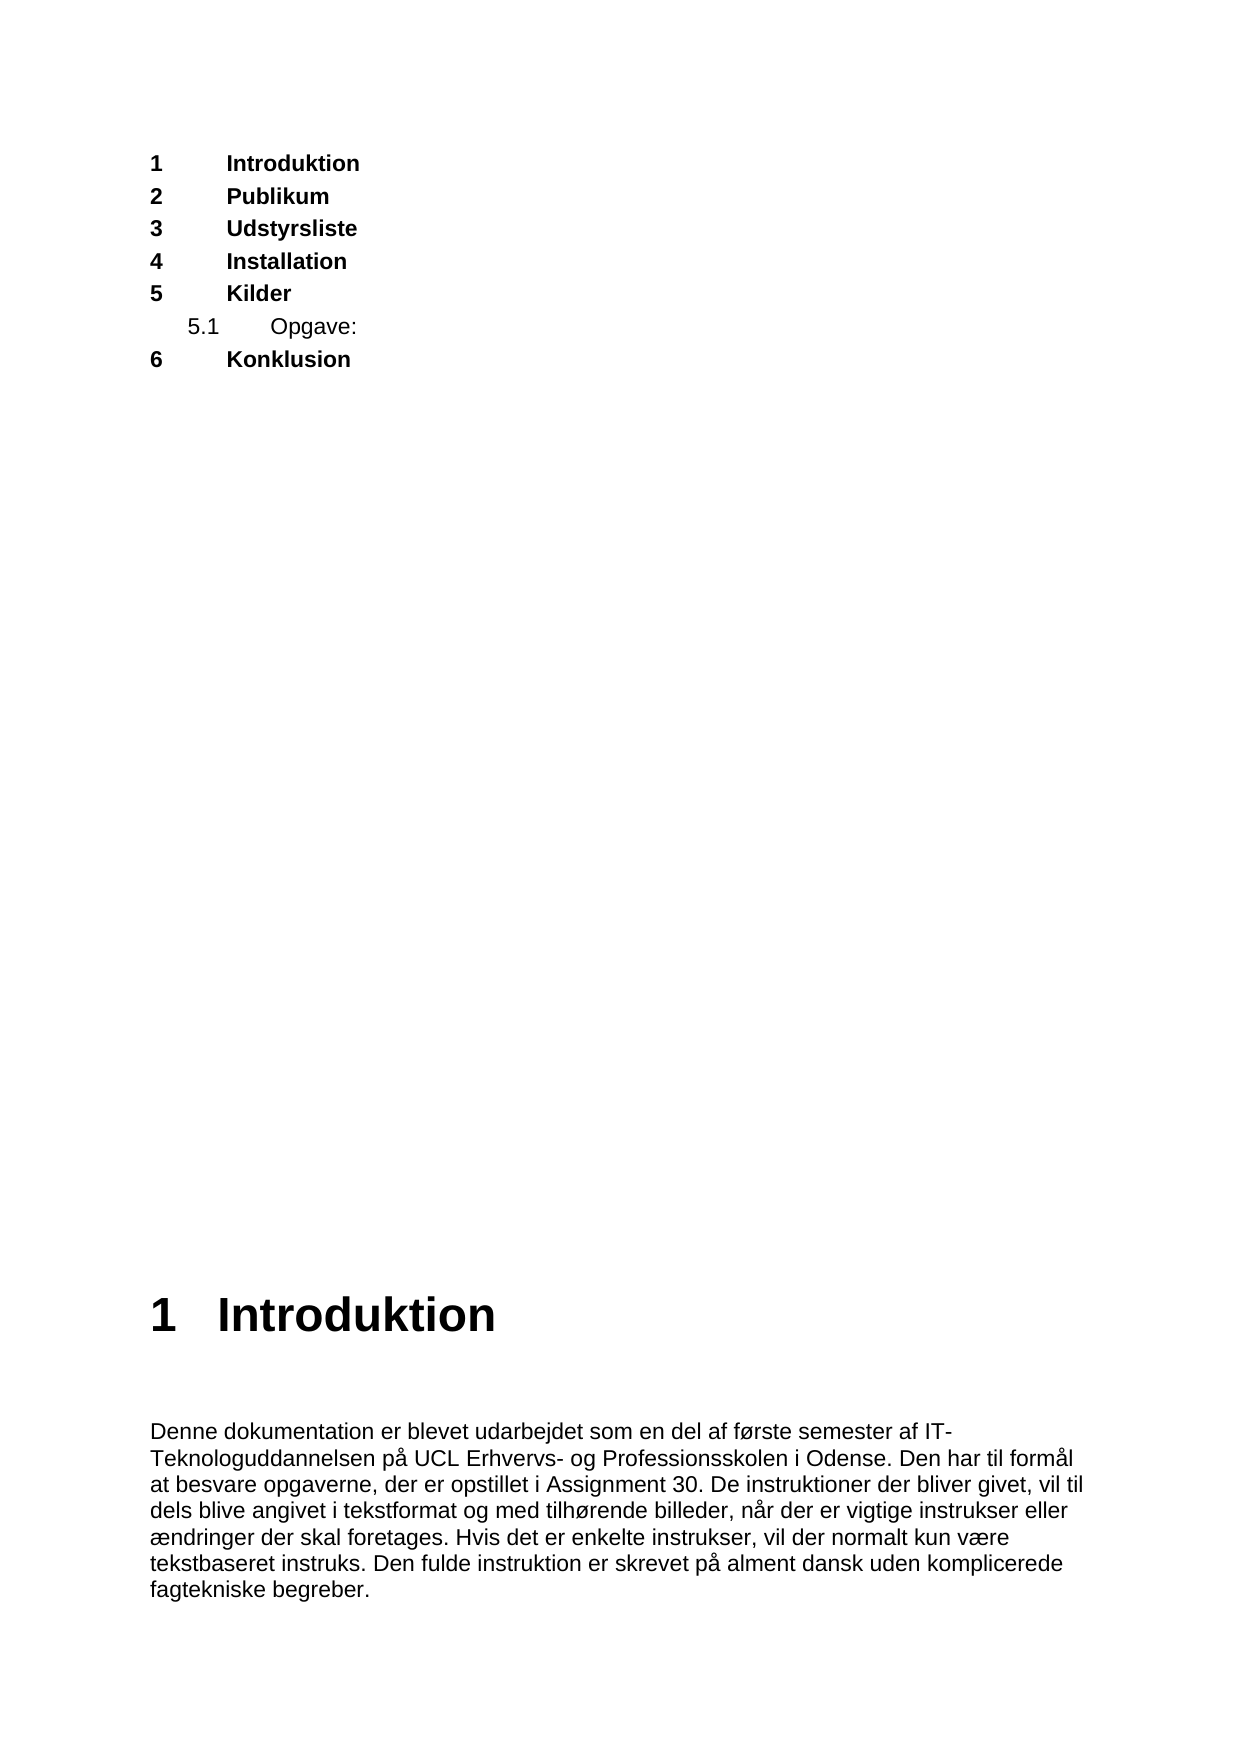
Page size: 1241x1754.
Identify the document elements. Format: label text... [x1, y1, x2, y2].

text 5 Kilder 5 [150, 280, 1090, 307]
subtitle 1 Introduktion [150, 1287, 1090, 1342]
text Denne dokumentation er blevet udarbejdet som en del af første semester af IT-Teknologuddannelsen på UCL Erhvervs- og Professionsskolen i Odense. Den har til formål at besvare opgaverne, der er opstillet i Assignment 30. De instruktioner der bliver givet, vil til dels blive angivet i tekstformat og med tilhørende billeder, når der er vigtige instrukser eller ændringer der skal foretages. Hvis det er enkelte instrukser, vil der normalt kun være tekstbaseret instruks. Den fulde instruktion er skrevet på alment dansk uden komplicerede fagtekniske begreber. [150, 1418, 1090, 1603]
text 4 Installation 3 [150, 248, 1090, 274]
text 3 Udstyrsliste 3 [150, 215, 1090, 242]
text 1 Introduktion 2 [150, 150, 1090, 176]
text 6 Konklusion 5 [150, 346, 1090, 372]
text 2 Publikum 3 [150, 183, 1090, 209]
text 5.1 Opgave: 5 [187, 313, 1090, 339]
